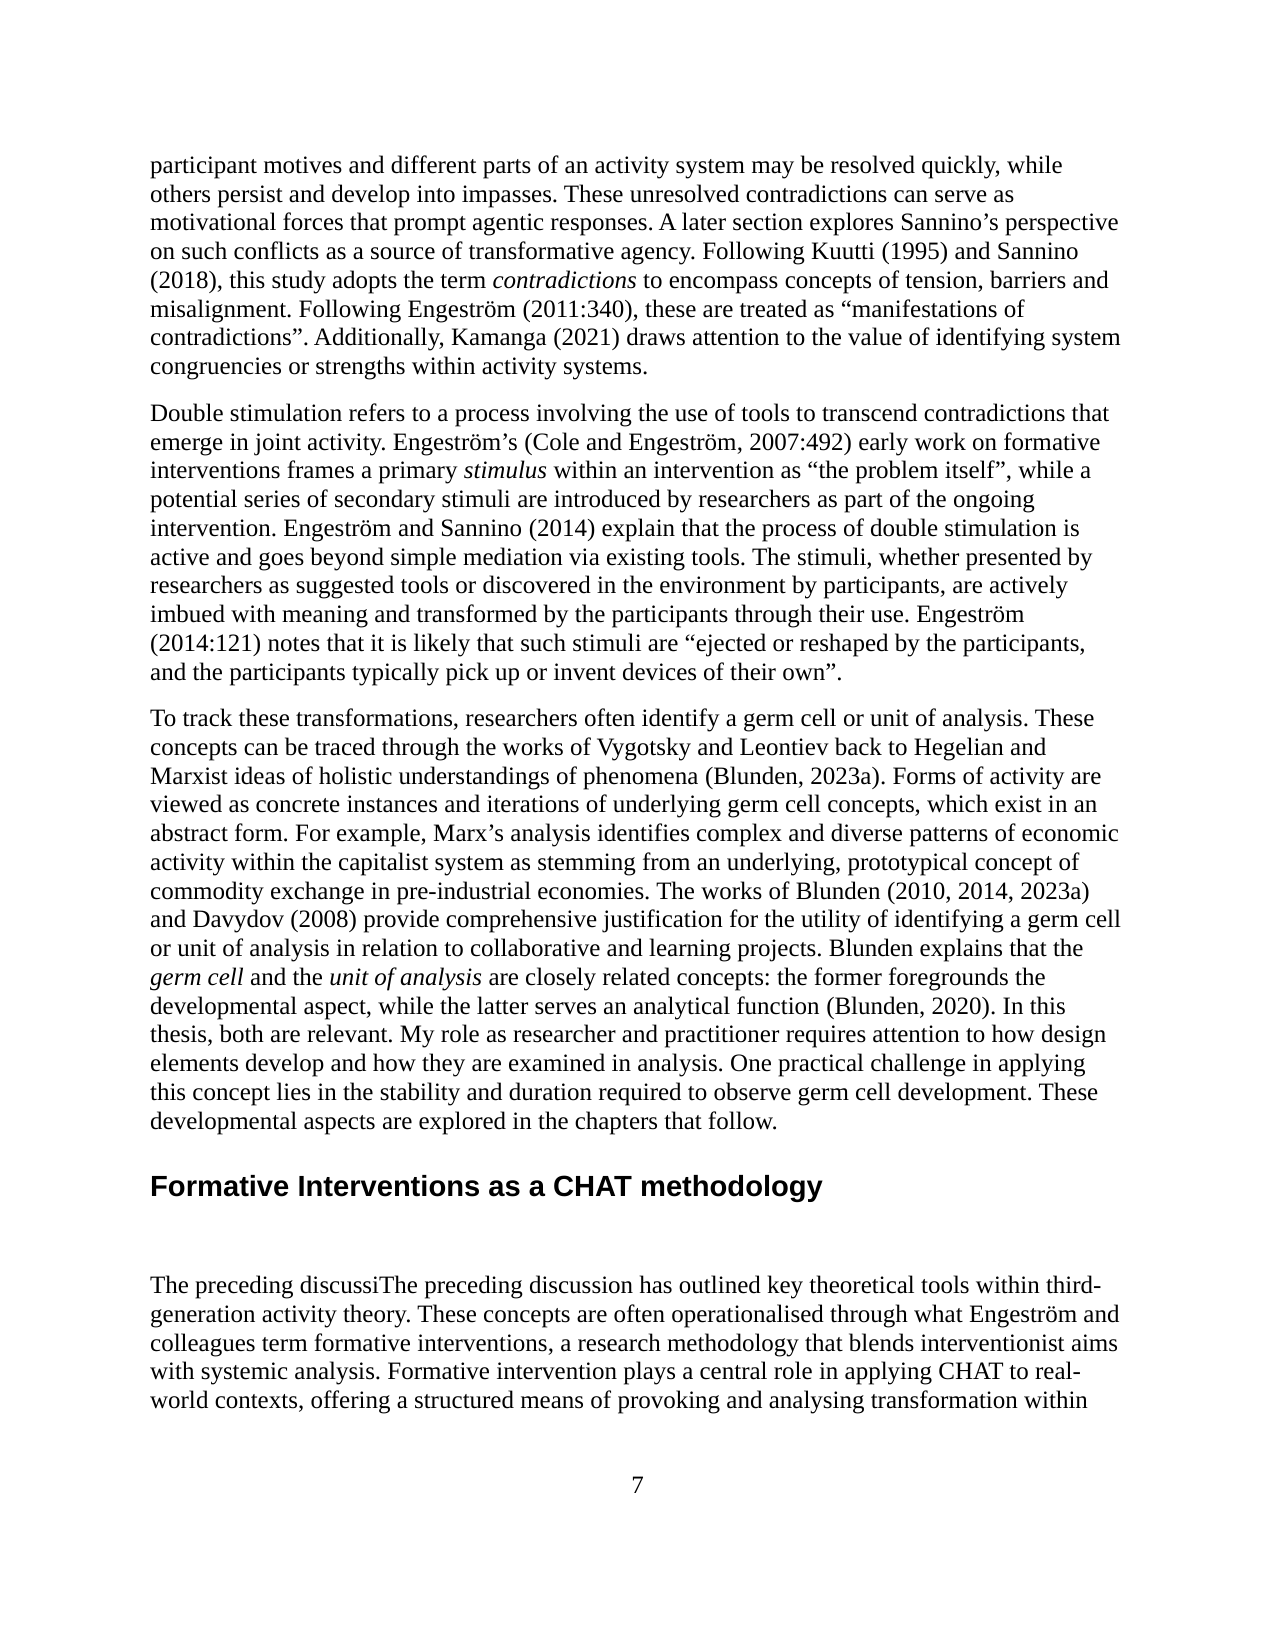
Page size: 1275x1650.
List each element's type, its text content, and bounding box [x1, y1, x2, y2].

text To track these transformations, researchers often identify a germ cell or unit of analysis. These concepts can be traced through the works of Vygotsky and Leontiev back to Hegelian and Marxist ideas of holistic understandings of phenomena (Blunden, 2023a). Forms of activity are viewed as concrete instances and iterations of underlying germ cell concepts, which exist in an abstract form. For example, Marx’s analysis identifies complex and diverse patterns of economic activity within the capitalist system as stemming from an underlying, prototypical concept of commodity exchange in pre-industrial economies. The works of Blunden (2010, 2014, 2023a) and Davydov (2008) provide comprehensive justification for the utility of identifying a germ cell or unit of analysis in relation to collaborative and learning projects. Blunden explains that the germ cell and the unit of analysis are closely related concepts: the former foregrounds the developmental aspect, while the latter serves an analytical function (Blunden, 2020). In this thesis, both are relevant. My role as researcher and practitioner requires attention to how design elements develop and how they are examined in analysis. One practical challenge in applying this concept lies in the stability and duration required to observe germ cell development. These developmental aspects are explored in the chapters that follow. [150, 703, 1125, 1134]
text participant motives and different parts of an activity system may be resolved quickly, while others persist and develop into impasses. These unresolved contradictions can serve as motivational forces that prompt agentic responses. A later section explores Sannino’s perspective on such conflicts as a source of transformative agency. Following Kuutti (1995) and Sannino (2018), this study adopts the term contradictions to encompass concepts of tension, barriers and misalignment. Following Engeström (2011:340), these are treated as “manifestations of contradictions”. Additionally, Kamanga (2021) draws attention to the value of identifying system congruencies or strengths within activity systems. [150, 150, 1125, 380]
subtitle Formative Interventions as a CHAT methodology [150, 1168, 1125, 1202]
text Double stimulation refers to a process involving the use of tools to transcend contradictions that emerge in joint activity. Engeström’s (Cole and Engeström, 2007:492) early work on formative interventions frames a primary stimulus within an intervention as “the problem itself”, while a potential series of secondary stimuli are introduced by researchers as part of the ongoing intervention. Engeström and Sannino (2014) explain that the process of double stimulation is active and goes beyond simple mediation via existing tools. The stimuli, whether presented by researchers as suggested tools or discovered in the environment by participants, are actively imbued with meaning and transformed by the participants through their use. Engeström (2014:121) notes that it is likely that such stimuli are “ejected or reshaped by the participants, and the participants typically pick up or invent devices of their own”. [150, 398, 1125, 685]
text The preceding discussiThe preceding discussion has outlined key theoretical tools within third-generation activity theory. These concepts are often operationalised through what Engeström and colleagues term formative interventions, a research methodology that blends interventionist aims with systemic analysis. Formative intervention plays a central role in applying CHAT to real-world contexts, offering a structured means of provoking and analysing transformation within [150, 1270, 1125, 1414]
